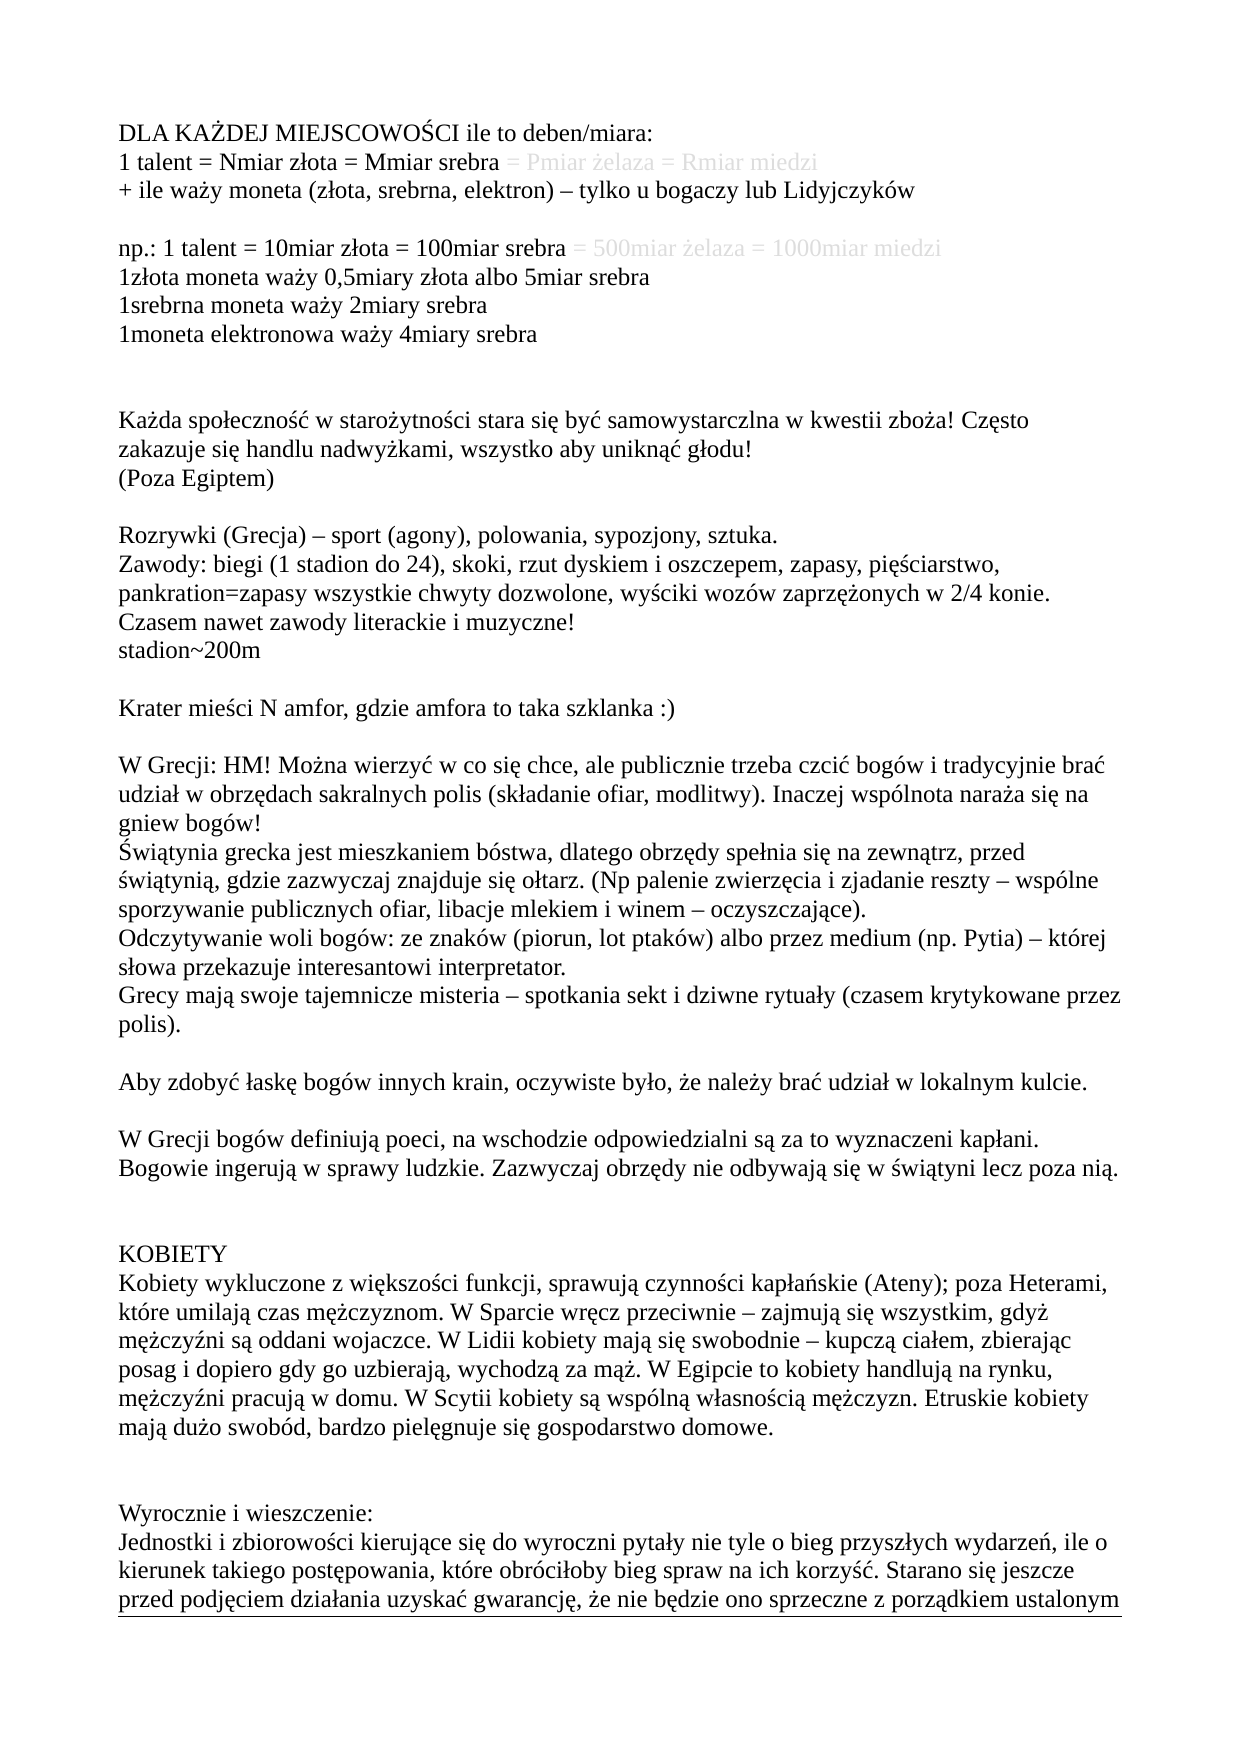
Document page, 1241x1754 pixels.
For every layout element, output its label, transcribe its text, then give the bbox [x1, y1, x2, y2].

text 1srebrna moneta waży 2miary srebra [118, 291, 1122, 319]
text Grecy mają swoje tajemnicze misteria – spotkania sekt i dziwne rytuały (czasem krytykowane przez polis). [118, 981, 1122, 1038]
text Kobiety wykluczone z większości funkcji, sprawują czynności kapłańskie (Ateny); poza Heterami, które umilają czas mężczyznom. W Sparcie wręcz przeciwnie – zajmują się wszystkim, gdyż mężczyźni są oddani wojaczce. W Lidii kobiety mają się swobodnie – kupczą ciałem, zbierając posag i dopiero gdy go uzbierają, wychodzą za mąż. W Egipcie to kobiety handlują na rynku, mężczyźni pracują w domu. W Scytii kobiety są wspólną własnością mężczyzn. Etruskie kobiety mają dużo swobód, bardzo pielęgnuje się gospodarstwo domowe. [118, 1268, 1122, 1441]
text Bogowie ingerują w sprawy ludzkie. Zazwyczaj obrzędy nie odbywają się w świątyni lecz poza nią. [118, 1153, 1122, 1182]
text 1moneta elektronowa waży 4miary srebra [118, 319, 1122, 348]
text Świątynia grecka jest mieszkaniem bóstwa, dlatego obrzędy spełnia się na zewnątrz, przed świątynią, gdzie zazwyczaj znajduje się ołtarz. (Np palenie zwierzęcia i zjadanie reszty – wspólne sporzywanie publicznych ofiar, libacje mlekiem i winem – oczyszczające). [118, 837, 1122, 923]
text 1 talent = Nmiar złota = Mmiar srebra = Pmiar żelaza = Rmiar miedzi [118, 147, 1122, 176]
text Aby zdobyć łaskę bogów innych krain, oczywiste było, że należy brać udział w lokalnym kulcie. [118, 1067, 1122, 1096]
text + ile waży moneta (złota, srebrna, elektron) – tylko u bogaczy lub Lidyjczyków [118, 176, 1122, 204]
text Każda społeczność w starożytności stara się być samowystarczlna w kwestii zboża! Często zakazuje się handlu nadwyżkami, wszystko aby uniknąć głodu! [118, 406, 1122, 463]
text KOBIETY [118, 1239, 1122, 1268]
text 1złota moneta waży 0,5miary złota albo 5miar srebra [118, 262, 1122, 291]
text Odczytywanie woli bogów: ze znaków (piorun, lot ptaków) albo przez medium (np. Pytia) – której słowa przekazuje interesantowi interpretator. [118, 923, 1122, 981]
text W Grecji bogów definiują poeci, na wschodzie odpowiedzialni są za to wyznaczeni kapłani. [118, 1124, 1122, 1153]
text Krater mieści N amfor, gdzie amfora to taka szklanka :) [118, 693, 1122, 722]
text Zawody: biegi (1 stadion do 24), skoki, rzut dyskiem i oszczepem, zapasy, pięściarstwo, pankration=zapasy wszystkie chwyty dozwolone, wyściki wozów zaprzężonych w 2/4 konie. Czasem nawet zawody literackie i muzyczne! [118, 549, 1122, 636]
text Wyrocznie i wieszczenie: [118, 1498, 1122, 1527]
text W Grecji: HM! Można wierzyć w co się chce, ale publicznie trzeba czcić bogów i tradycyjnie brać udział w obrzędach sakralnych polis (składanie ofiar, modlitwy). Inaczej wspólnota naraża się na gniew bogów! [118, 751, 1122, 837]
text stadion~200m [118, 636, 1122, 664]
text Jednostki i zbiorowości kierujące się do wyroczni pytały nie tyle o bieg przyszłych wydarzeń, ile o kierunek takiego postępowania, które obróciłoby bieg spraw na ich korzyść. Starano się jeszcze przed podjęciem działania uzyskać gwarancję, że nie będzie ono sprzeczne z porządkiem ustalonym [118, 1527, 1122, 1616]
text Rozrywki (Grecja) – sport (agony), polowania, sypozjony, sztuka. [118, 521, 1122, 549]
text DLA KAŻDEJ MIEJSCOWOŚCI ile to deben/miara: [118, 118, 1122, 147]
text (Poza Egiptem) [118, 463, 1122, 492]
text np.: 1 talent = 10miar złota = 100miar srebra = 500miar żelaza = 1000miar miedzi [118, 233, 1122, 262]
